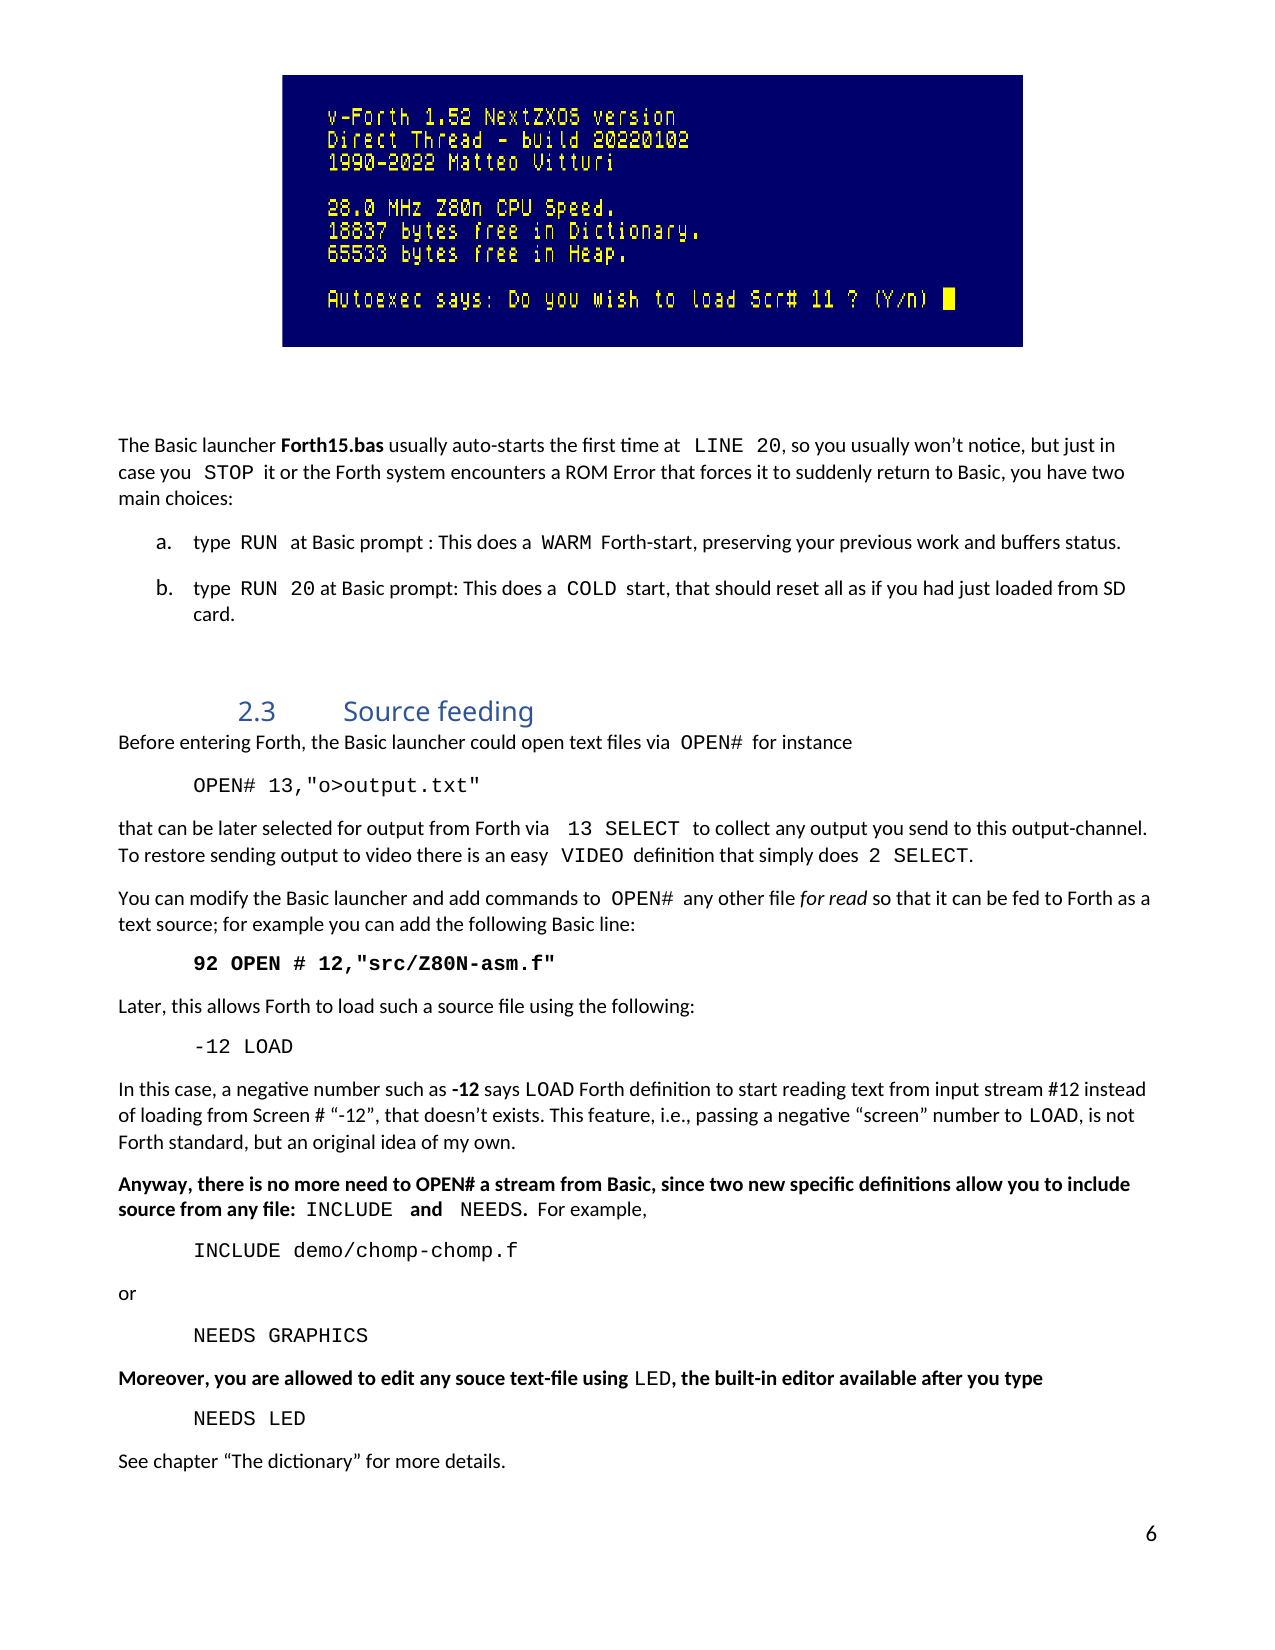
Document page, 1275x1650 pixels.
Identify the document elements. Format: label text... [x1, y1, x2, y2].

text INCLUDE demo/chomp-chomp.f [118, 1240, 1157, 1263]
list type RUN at Basic prompt : This does a WARM Forth-start, preserving your previous work and buffers status. [156, 527, 1157, 556]
subtitle Source feeding [231, 692, 1157, 729]
text 92 OPEN # 12,"src/Z80N-asm.f" [118, 953, 1157, 977]
text NEEDS GRAPHICS [118, 1322, 1157, 1348]
text or [118, 1280, 1157, 1305]
text OPEN# 13,"o>output.txt" [118, 772, 1157, 799]
text See chapter “The dictionary” for more details. [118, 1449, 1157, 1474]
text that can be later selected for output from Forth via 13 SELECT to collect any output you send to this output-channel. To restore sending output to video there is an easy VIDEO definition that simply does 2 SELECT. [118, 815, 1157, 868]
text NEEDS LED [118, 1408, 1157, 1432]
list type RUN 20 at Basic prompt: This does a COLD start, that should reset all as if you had just loaded from SD card. [156, 573, 1157, 627]
text Later, this allows Forth to load such a source file using the following: [118, 994, 1157, 1019]
text The Basic launcher Forth15.bas usually auto-starts the first time at LINE 20, so you usually won’t notice, but just in case you STOP it or the Forth system encounters a ROM Error that forces it to suddenly return to Basic, you have two main choices: [118, 432, 1157, 511]
text In this case, a negative number such as -12 says LOAD Forth definition to start reading text from input stream #12 instead of loading from Screen # “-12”, that doesn’t exists. This feature, i.e., passing a negative “screen” number to LOAD, is not Forth standard, but an original idea of my own. [118, 1076, 1157, 1154]
text Moreover, you are allowed to edit any souce text-file using LED, the built-in editor available after you type [118, 1365, 1157, 1392]
picture [282, 75, 1023, 347]
text Anyway, there is no more need to OPEN# a stream from Basic, since two new specific definitions allow you to include source from any file: INCLUDE and NEEDS. For example, [118, 1171, 1157, 1223]
text Before entering Forth, the Basic launcher could open text files via OPEN# for instance [118, 729, 1157, 756]
text -12 LOAD [118, 1036, 1157, 1059]
text You can modify the Basic launcher and add commands to OPEN# any other file for read so that it can be fed to Forth as a text source; for example you can add the following Basic line: [118, 885, 1157, 937]
